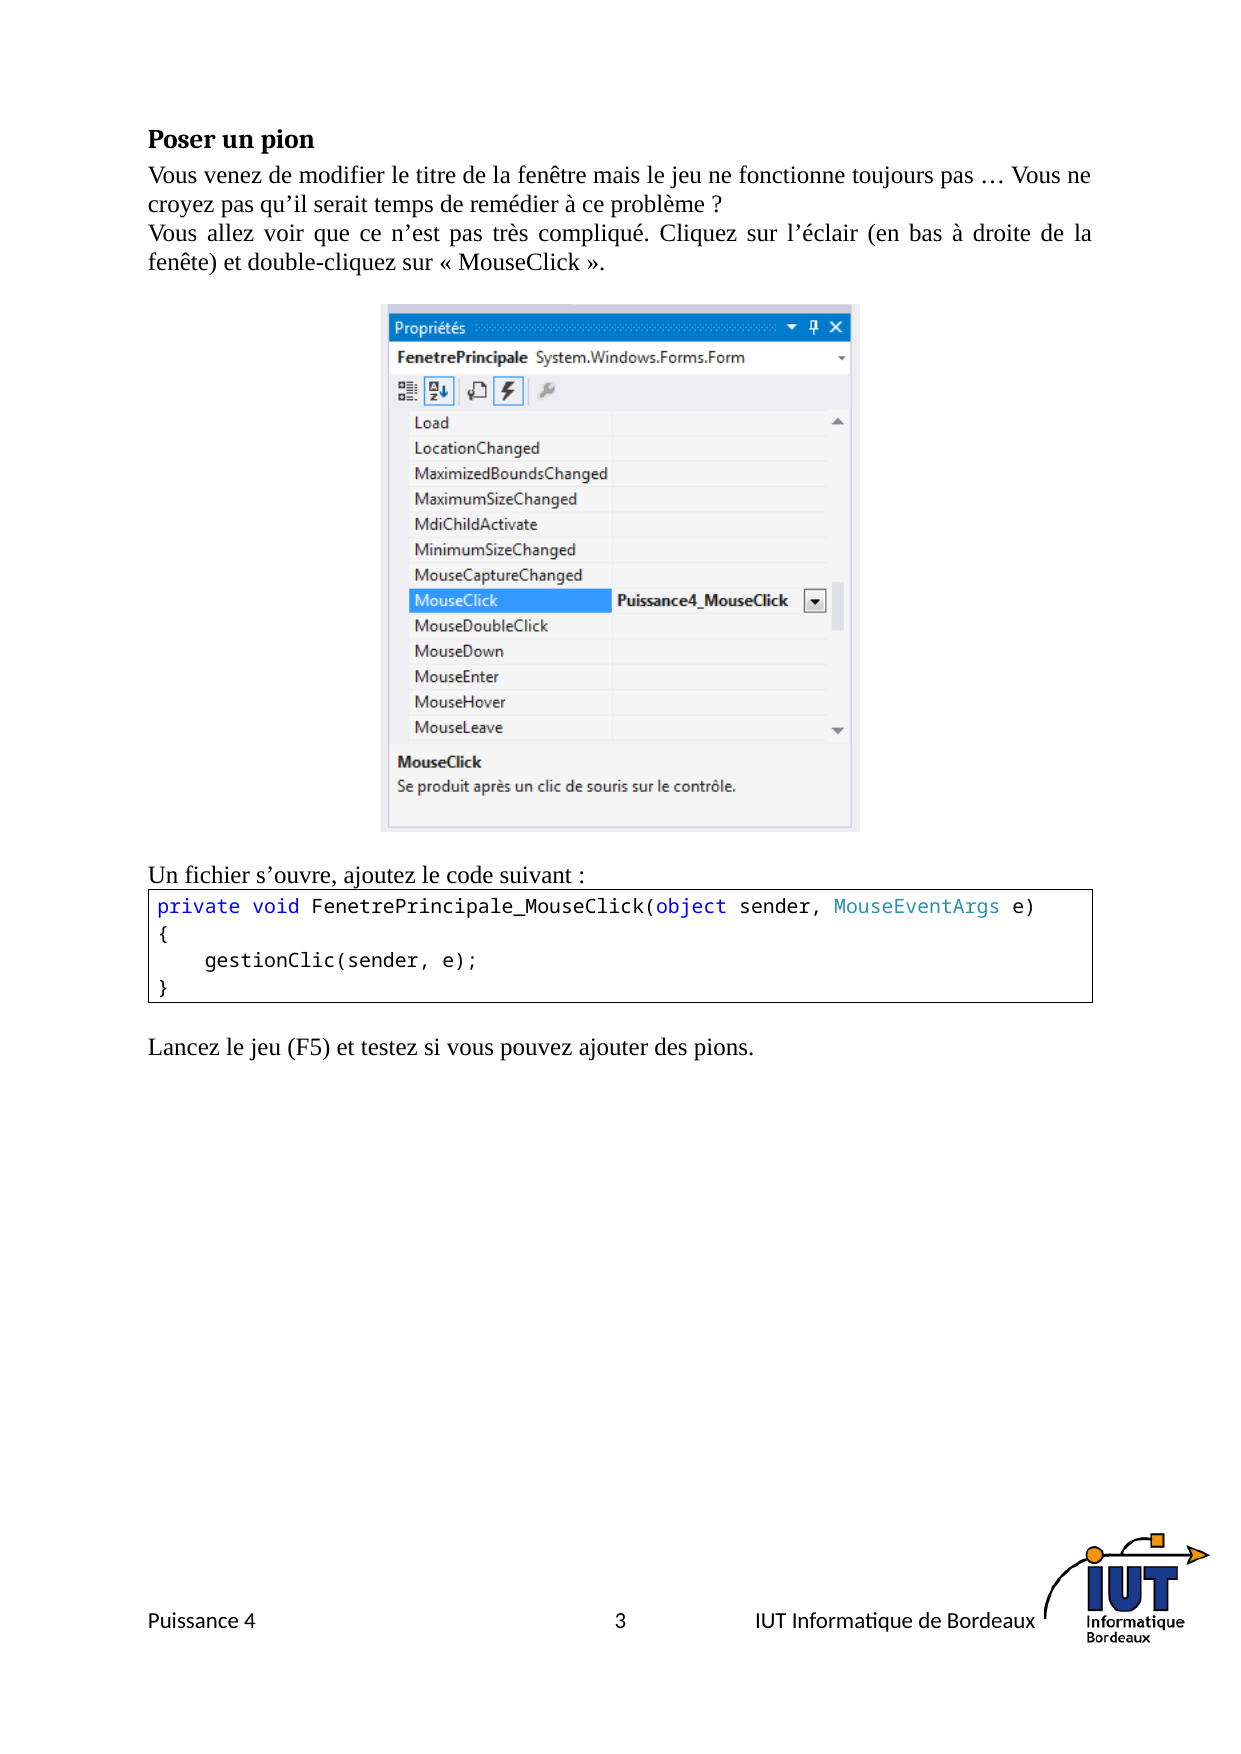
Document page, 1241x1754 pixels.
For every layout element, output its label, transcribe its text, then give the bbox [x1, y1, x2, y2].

subtitle Poser un pion [148, 124, 1093, 156]
text Lancez le jeu (F5) et testez si vous pouvez ajouter des pions. [148, 1032, 1093, 1061]
text Un fichier s’ouvre, ajoutez le code suivant : [148, 860, 1093, 889]
text gestionClic(sender, e); [149, 943, 1092, 970]
text private void FenetrePrincipale_MouseClick(object sender, MouseEventArgs e) [149, 890, 1092, 916]
text Vous allez voir que ce n’est pas très compliqué. Cliquez sur l’éclair (en bas à droite de la fenête) et double-cliquez sur « MouseClick ». [148, 218, 1093, 275]
text } [149, 970, 1092, 1002]
text Vous venez de modifier le titre de la fenêtre mais le jeu ne fonctionne toujours pas … Vous ne croyez pas qu’il serait temps de remédier à ce problème ? [148, 160, 1093, 218]
text { [149, 916, 1092, 943]
